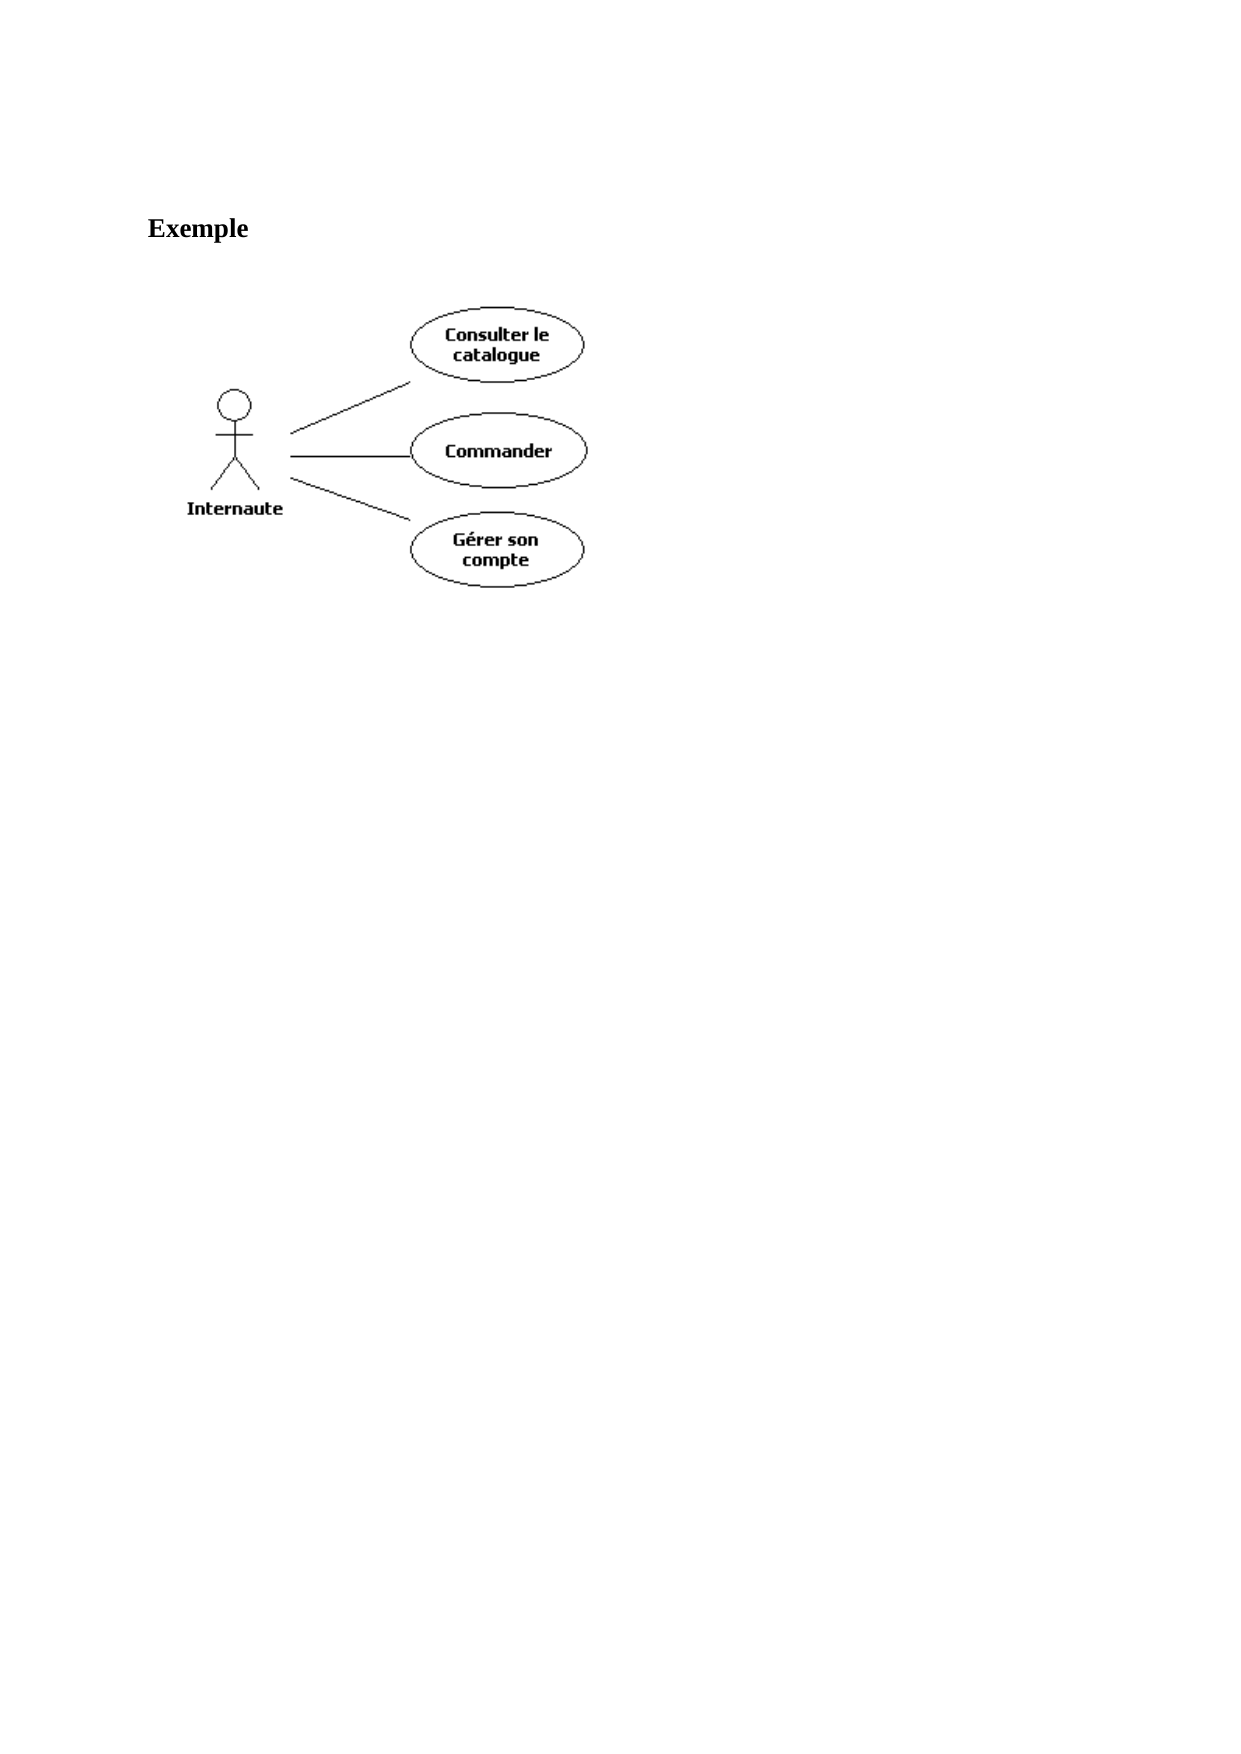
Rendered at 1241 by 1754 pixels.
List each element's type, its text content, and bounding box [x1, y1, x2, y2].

picture [149, 276, 618, 619]
text Exemple [148, 212, 1092, 243]
